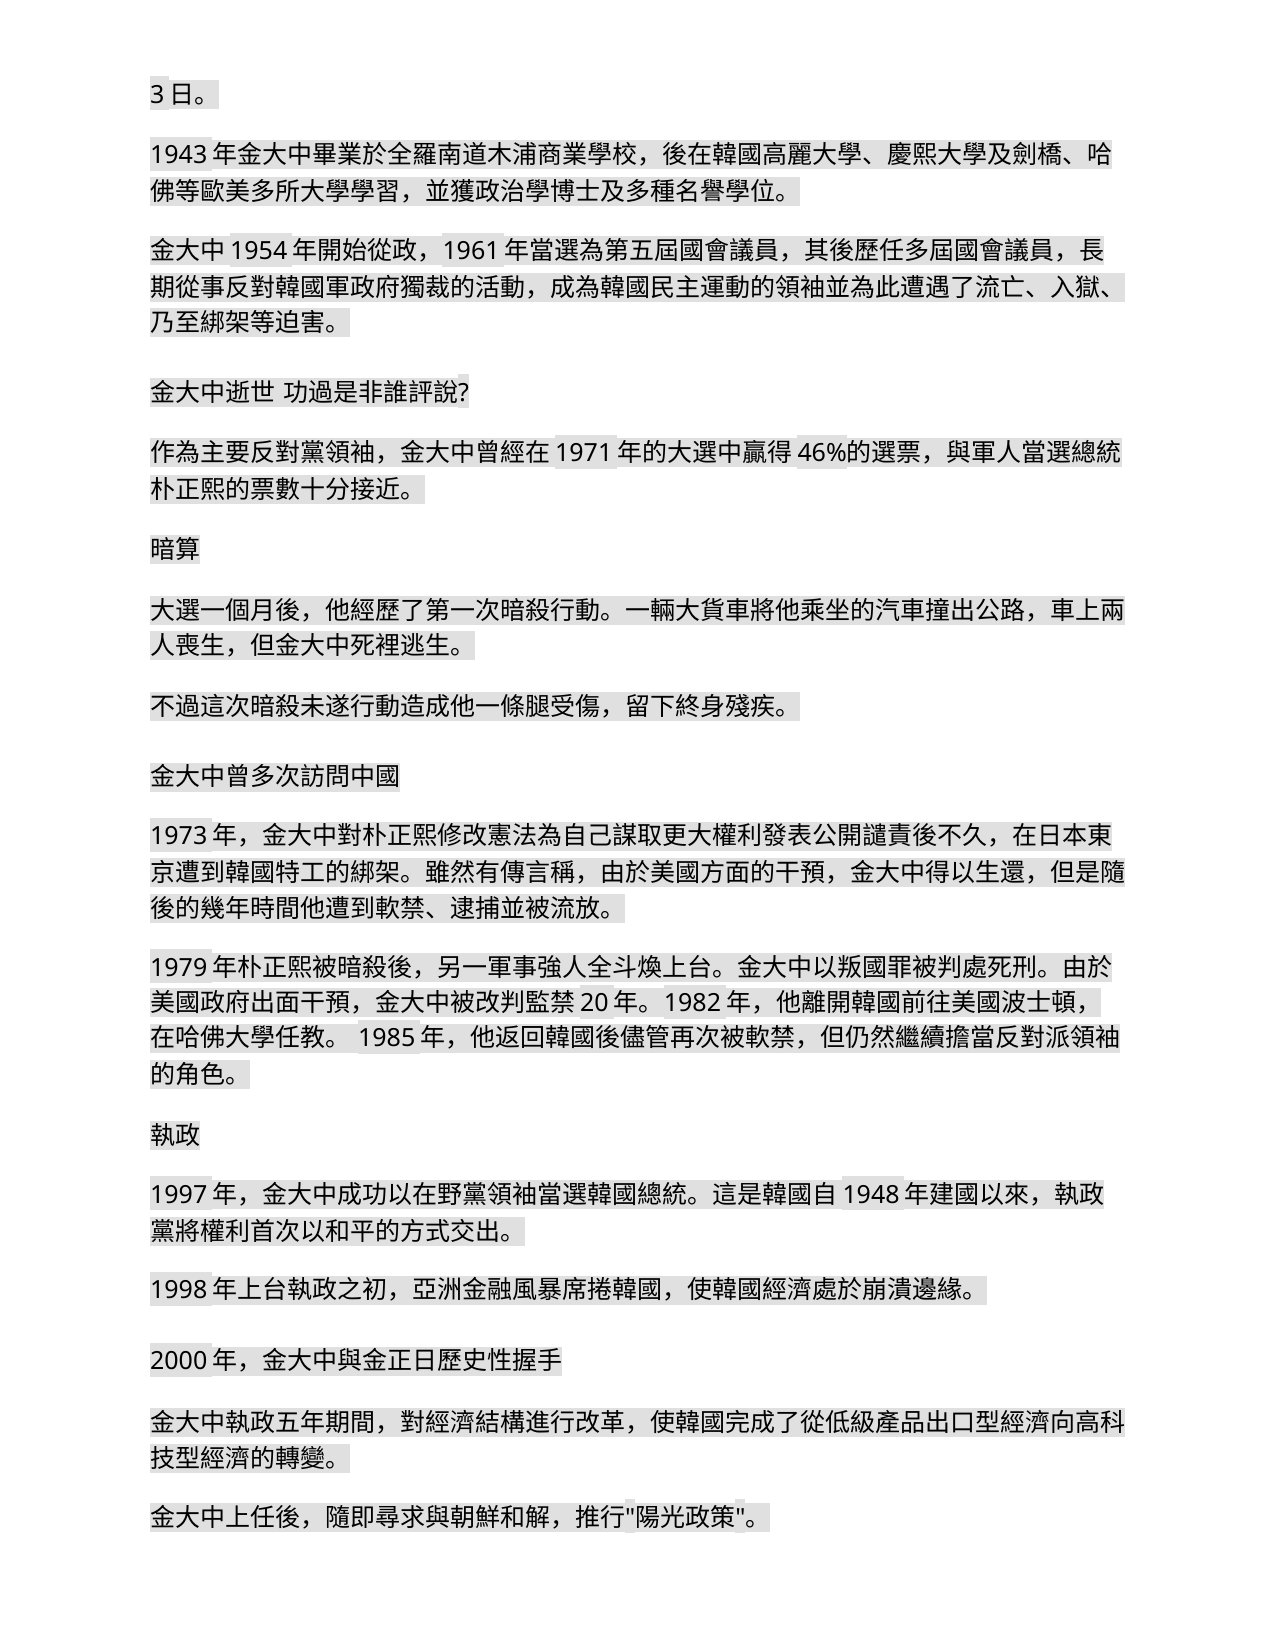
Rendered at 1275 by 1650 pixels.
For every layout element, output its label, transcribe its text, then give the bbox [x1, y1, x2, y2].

text 3日。 [150, 75, 1125, 110]
text 1998年上台執政之初，亞洲金融風暴席捲韓國，使韓國經濟處於崩潰邊緣。 2000年，金大中與金正日歷史性握手 [150, 1271, 1125, 1377]
text 金大中上任後，隨即尋求與朝鮮和解，推行"陽光政策"。 [150, 1498, 1125, 1533]
text 金大中執政五年期間，對經濟結構進行改革，使韓國完成了從低級產品出口型經濟向高科技型經濟的轉變。 [150, 1402, 1125, 1473]
text 執政 [150, 1114, 1125, 1150]
text 1943年金大中畢業於全羅南道木浦商業學校，後在韓國高麗大學、慶熙大學及劍橋、哈佛等歐美多所大學學習，並獲政治學博士及多種名譽學位。 [150, 135, 1125, 206]
text 不過這次暗殺未遂行動造成他一條腿受傷，留下終身殘疾。 金大中曾多次訪問中國 [150, 685, 1125, 792]
text 1997年，金大中成功以在野黨領袖當選韓國總統。這是韓國自1948年建國以來，執政黨將權利首次以和平的方式交出。 [150, 1175, 1125, 1246]
text 1973年，金大中對朴正熙修改憲法為自己謀取更大權利發表公開譴責後不久，在日本東京遭到韓國特工的綁架。雖然有傳言稱，由於美國方面的干預，金大中得以生還，但是隨後的幾年時間他遭到軟禁、逮捕並被流放。 [150, 817, 1125, 923]
text 金大中1954年開始從政，1961年當選為第五屆國會議員，其後歷任多屆國會議員，長期從事反對韓國軍政府獨裁的活動，成為韓國民主運動的領袖並為此遭遇了流亡、入獄、乃至綁架等迫害。 金大中逝世 功過是非誰評說? [150, 231, 1125, 408]
text 大選一個月後，他經歷了第一次暗殺行動。一輛大貨車將他乘坐的汽車撞出公路，車上兩人喪生，但金大中死裡逃生。 [150, 589, 1125, 660]
text 1979年朴正熙被暗殺後，另一軍事強人全斗煥上台。金大中以叛國罪被判處死刑。由於美國政府出面干預，金大中被改判監禁20年。1982年，他離開韓國前往美國波士頓，在哈佛大學任教。 1985年，他返回韓國後儘管再次被軟禁，但仍然繼續擔當反對派領袖的角色。 [150, 948, 1125, 1089]
text 暗算 [150, 529, 1125, 564]
text 作為主要反對黨領袖，金大中曾經在1971年的大選中贏得46%的選票，與軍人當選總統朴正熙的票數十分接近。 [150, 433, 1125, 504]
